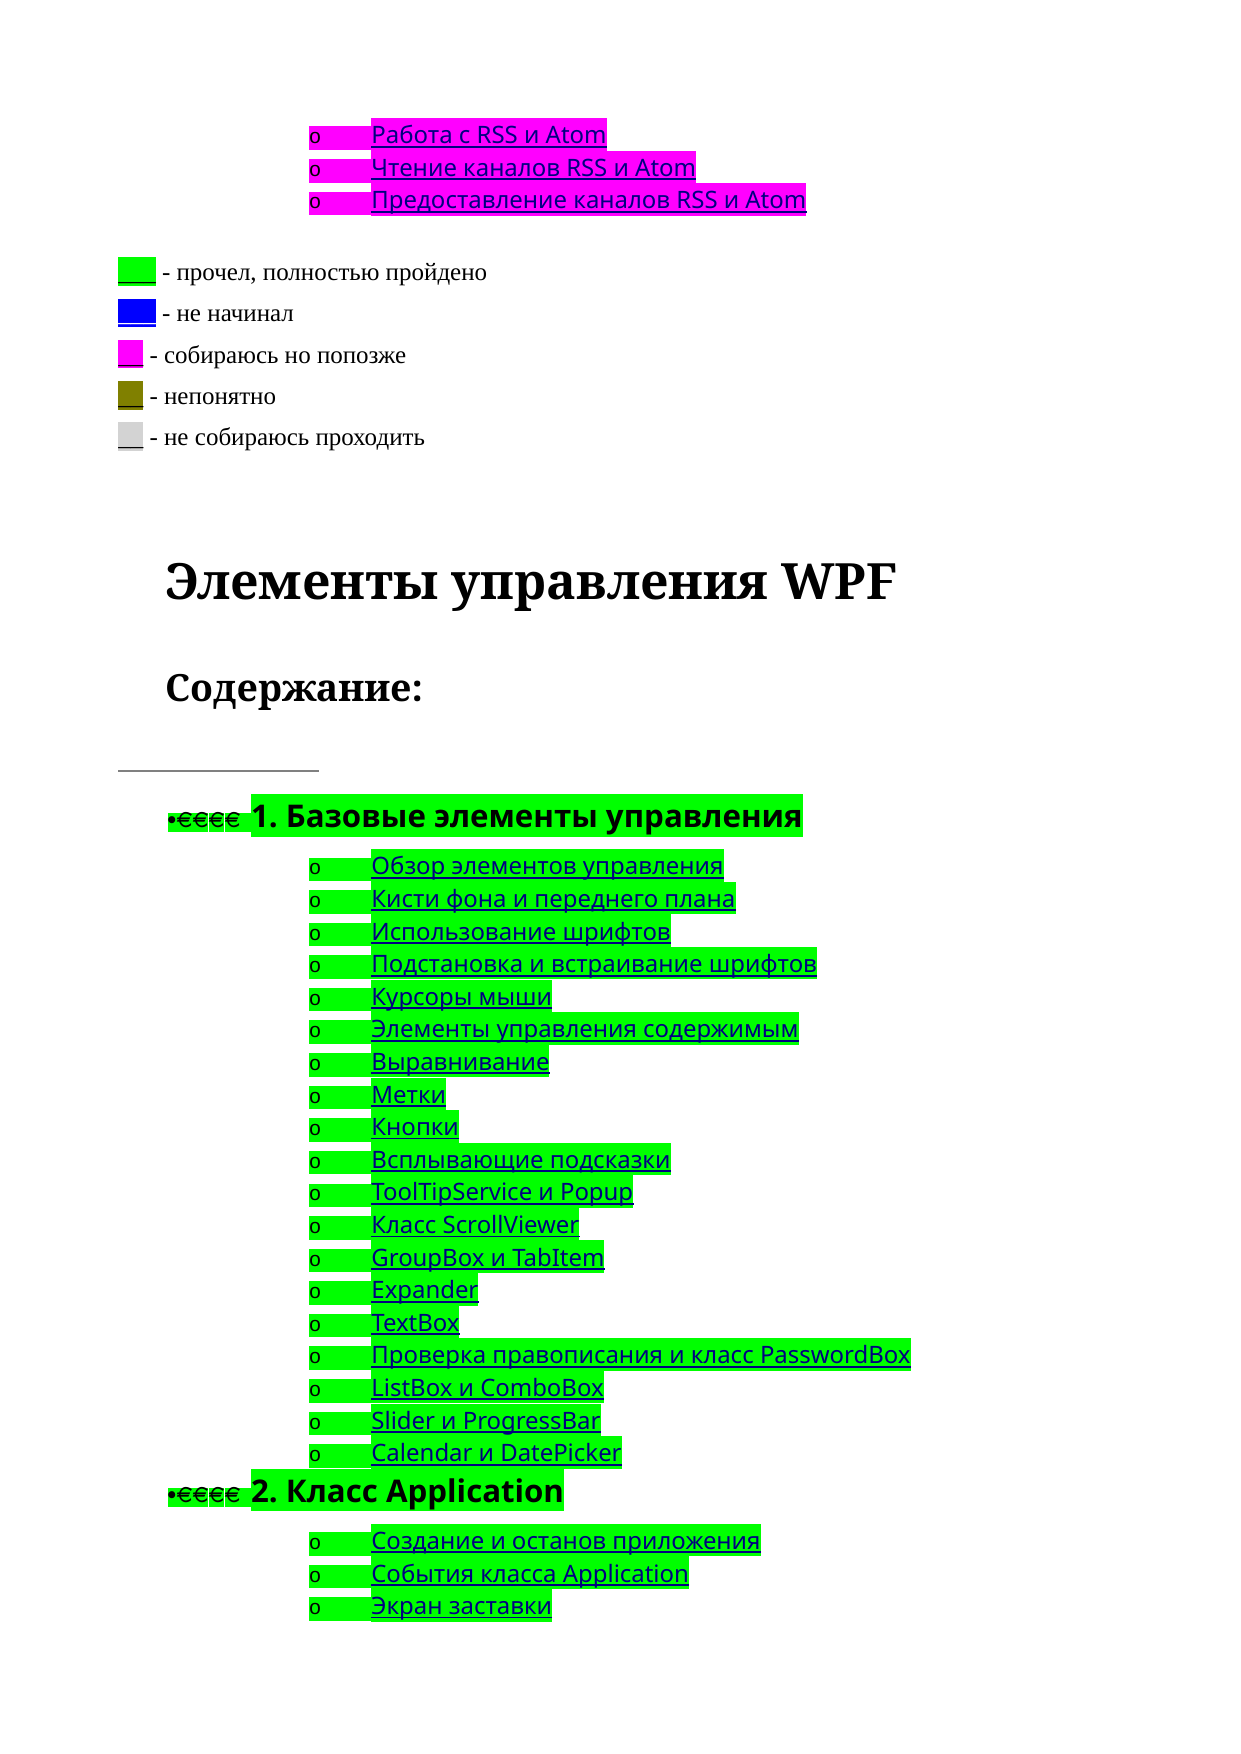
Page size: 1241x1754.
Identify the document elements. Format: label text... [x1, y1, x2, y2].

text Элементы управления WPF [165, 546, 1075, 614]
text o События класса Application [309, 1556, 1122, 1589]
text o Выравнивание [309, 1045, 1122, 1077]
text o Предоставление каналов RSS и Atom [309, 183, 1122, 216]
text o ListBox и ComboBox [309, 1371, 1122, 1403]
text o Calendar и DatePicker [309, 1436, 1122, 1469]
text o Экран заставки [309, 1589, 1122, 1622]
text o Элементы управления содержимым [309, 1012, 1122, 1045]
text o Кисти фона и переднего плана [309, 882, 1122, 914]
text __ - непонятно [118, 381, 1122, 410]
text o TextBox [309, 1306, 1122, 1338]
text o ToolTipService и Popup [309, 1175, 1122, 1208]
text o Использование шрифтов [309, 914, 1122, 947]
text o Кнопки [309, 1110, 1122, 1143]
text o GroupBox и TabItem [309, 1240, 1122, 1273]
text o Метки [309, 1077, 1122, 1110]
text o Курсоры мыши [309, 979, 1122, 1012]
text o Проверка правописания и класс PasswordBox [309, 1338, 1122, 1371]
text o Обзор элементов управления [309, 849, 1122, 882]
text o Expander [309, 1273, 1122, 1306]
text · 1. Базовые элементы управления [168, 794, 1122, 837]
text Содержание: [165, 661, 1075, 712]
text ___ - не начинал [118, 298, 1122, 327]
text __ - не собираюсь проходить [118, 422, 1122, 451]
text __ - собираюсь но попозже [118, 340, 1122, 368]
text ___ - прочел, полностью пройдено [118, 257, 1122, 286]
text o Всплывающие подсказки [309, 1143, 1122, 1175]
text o Slider и ProgressBar [309, 1403, 1122, 1436]
text · 2. Класс Application [168, 1469, 1122, 1511]
text o Создание и останов приложения [309, 1524, 1122, 1556]
text o Работа с RSS и Atom [309, 118, 1122, 151]
text o Чтение каналов RSS и Atom [309, 151, 1122, 183]
text o Подстановка и встраивание шрифтов [309, 947, 1122, 979]
text o Класс ScrollViewer [309, 1208, 1122, 1240]
